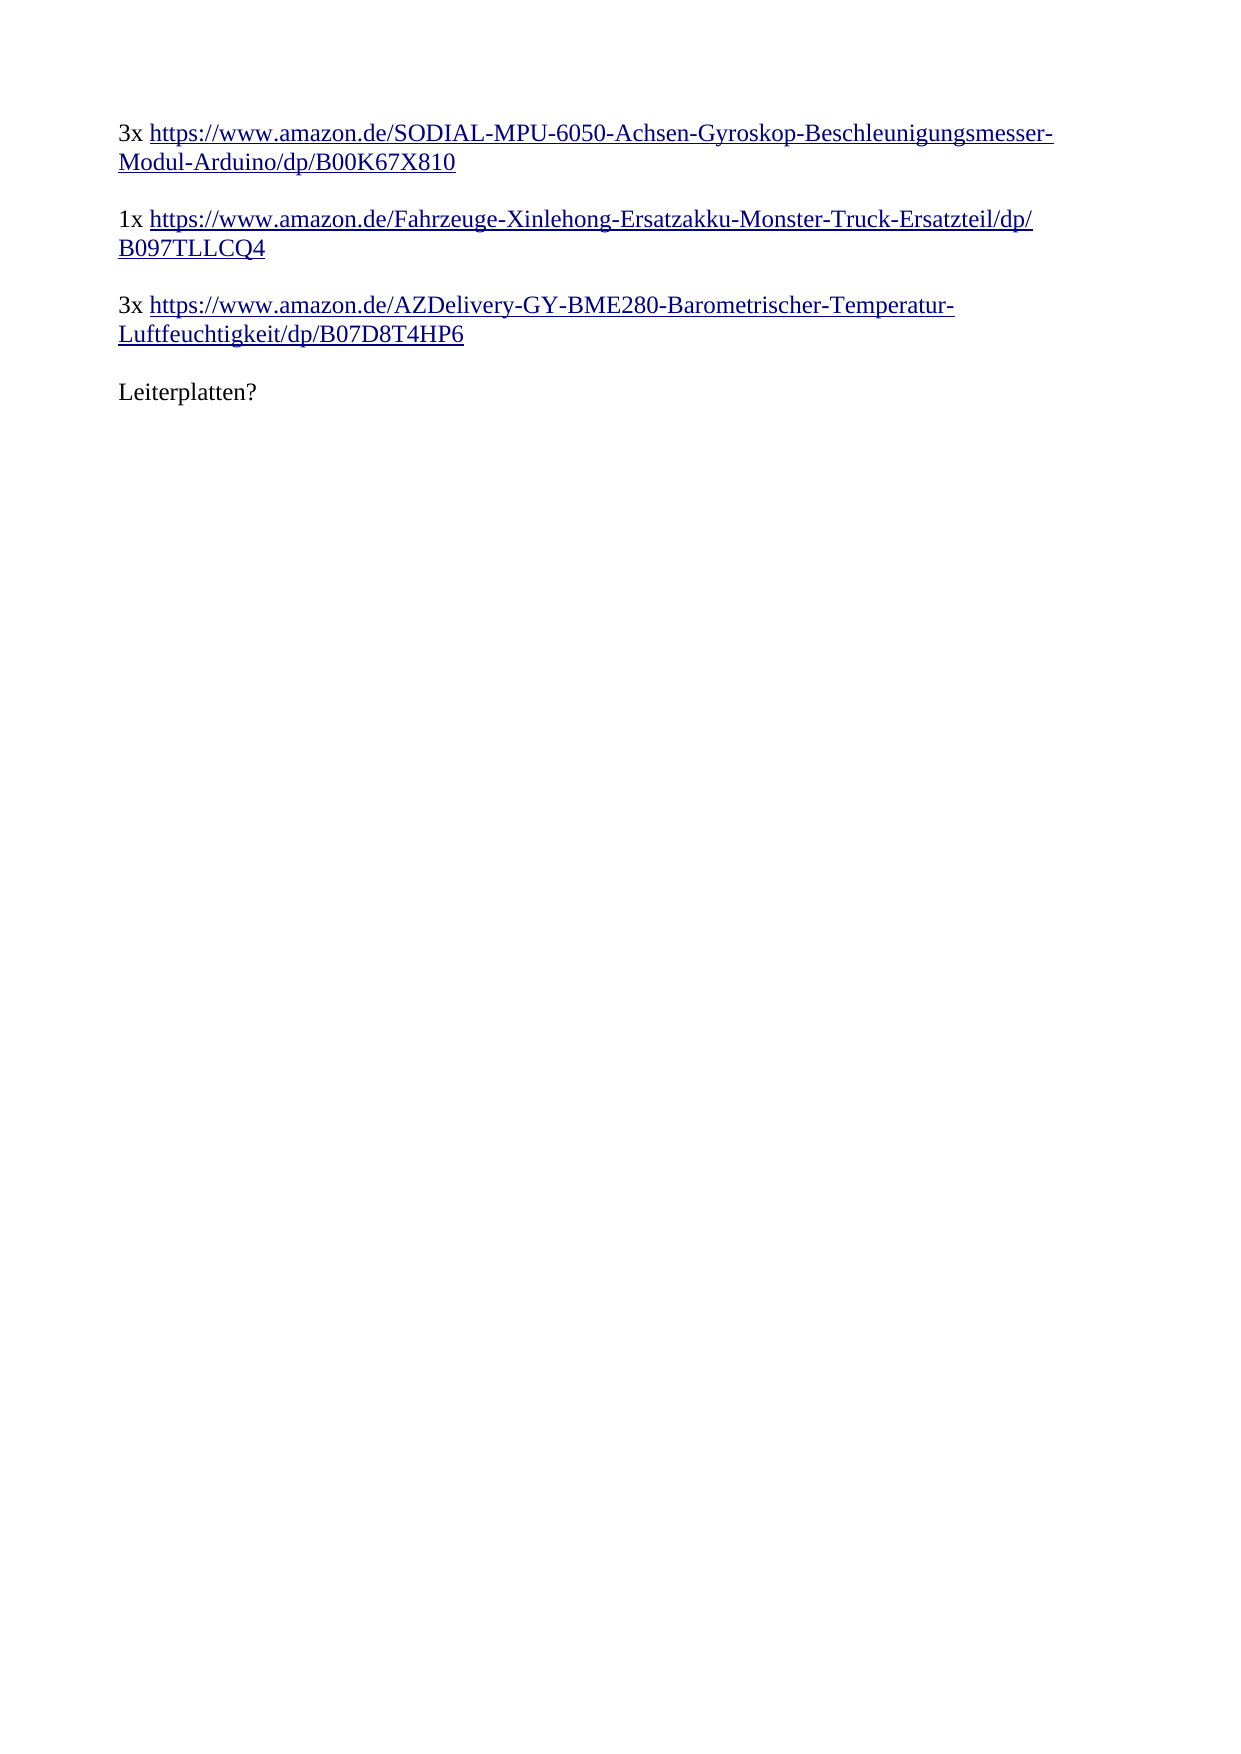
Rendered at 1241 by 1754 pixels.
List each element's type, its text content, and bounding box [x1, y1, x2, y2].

text 3x https://www.amazon.de/SODIAL-MPU-6050-Achsen-Gyroskop-Beschleunigungsmesser-Modul-Arduino/dp/B00K67X810 [118, 118, 1122, 176]
text 3x https://www.amazon.de/AZDelivery-GY-BME280-Barometrischer-Temperatur-Luftfeuchtigkeit/dp/B07D8T4HP6 [118, 291, 1122, 348]
text 1x https://www.amazon.de/Fahrzeuge-Xinlehong-Ersatzakku-Monster-Truck-Ersatzteil/dp/B097TLLCQ4 [118, 204, 1122, 262]
text Leiterplatten? [118, 377, 1122, 406]
